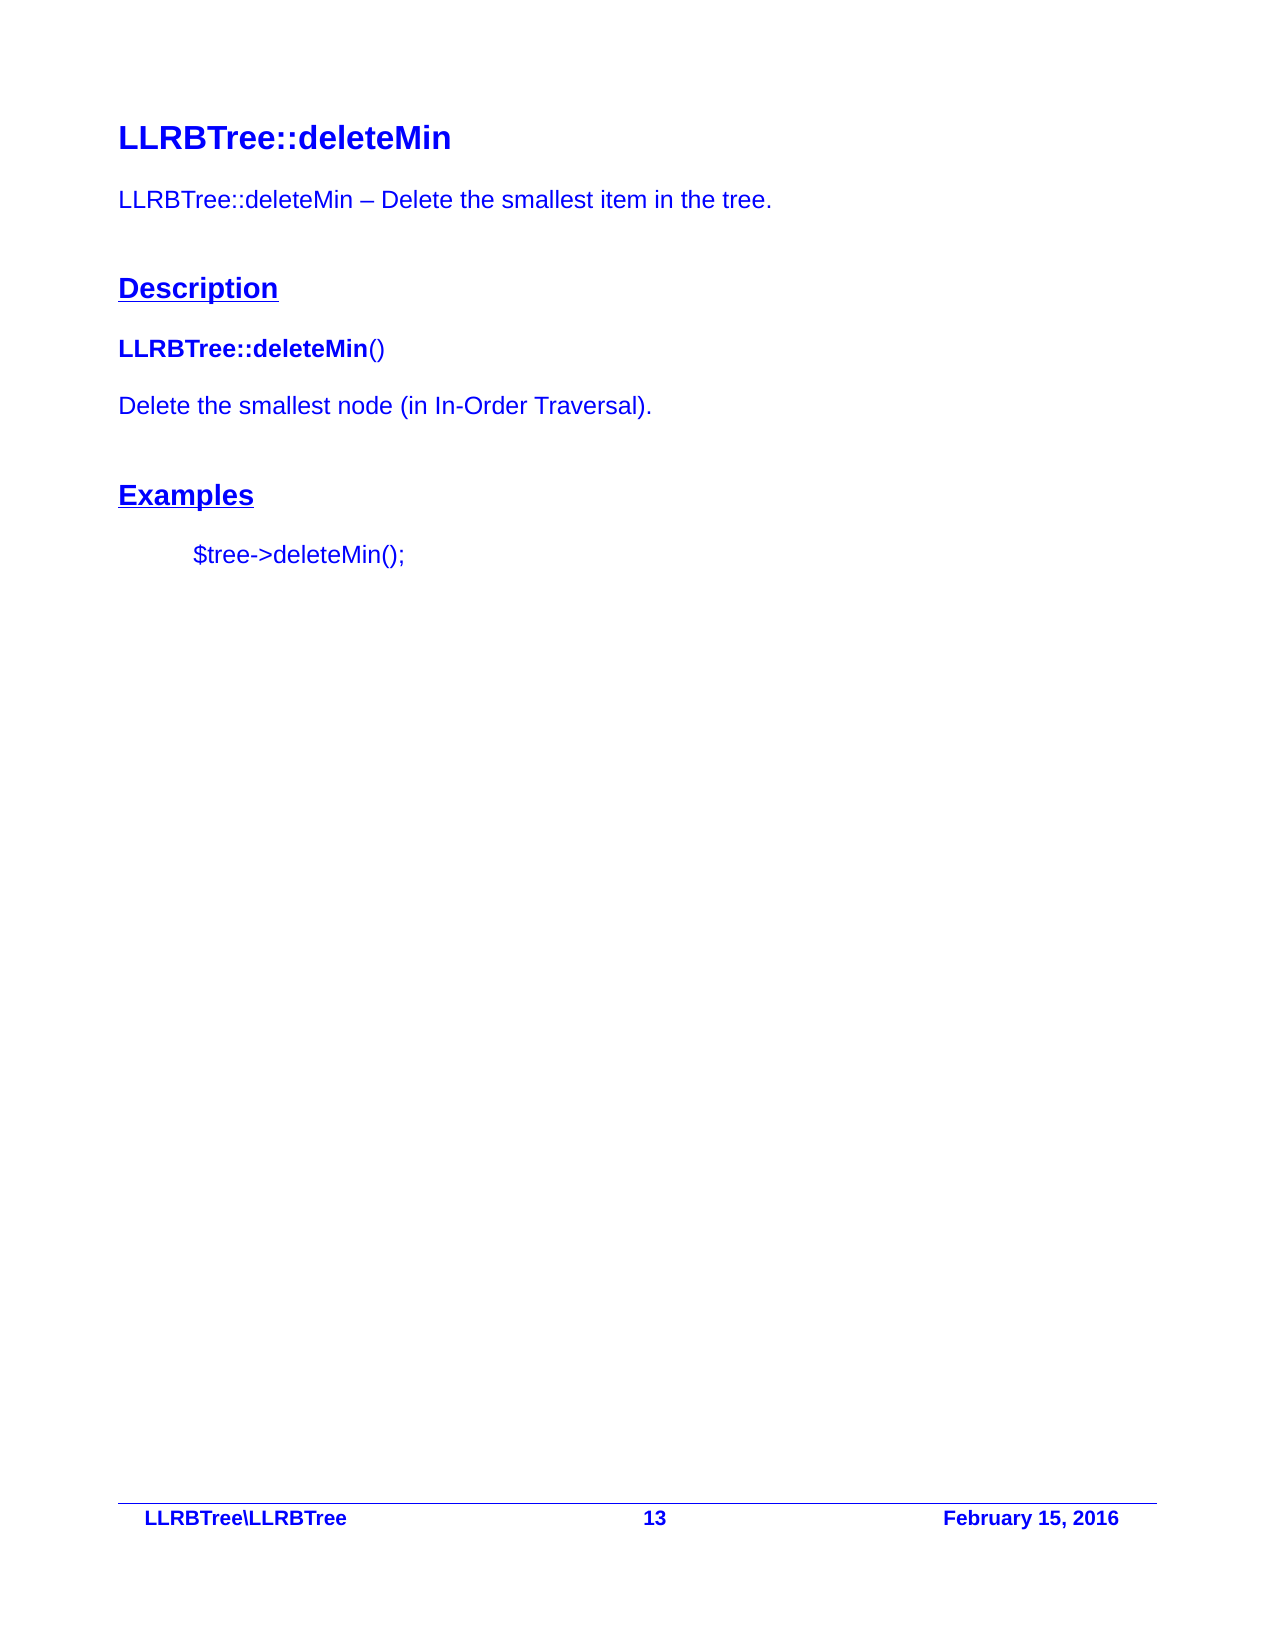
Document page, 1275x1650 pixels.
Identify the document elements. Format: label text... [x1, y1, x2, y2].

title LLRBTree::deleteMin – Delete the smallest item in the tree. [118, 185, 1157, 214]
subtitle Delete the smallest node (in In-Order Traversal). [653, 391, 1157, 420]
title LLRBTree::deleteMin [118, 118, 1157, 157]
title Examples [118, 478, 1157, 511]
list LLRBTree::deleteMin() [118, 334, 1157, 363]
text Description [118, 272, 1157, 305]
title $tree->deleteMin(); [193, 540, 1157, 569]
